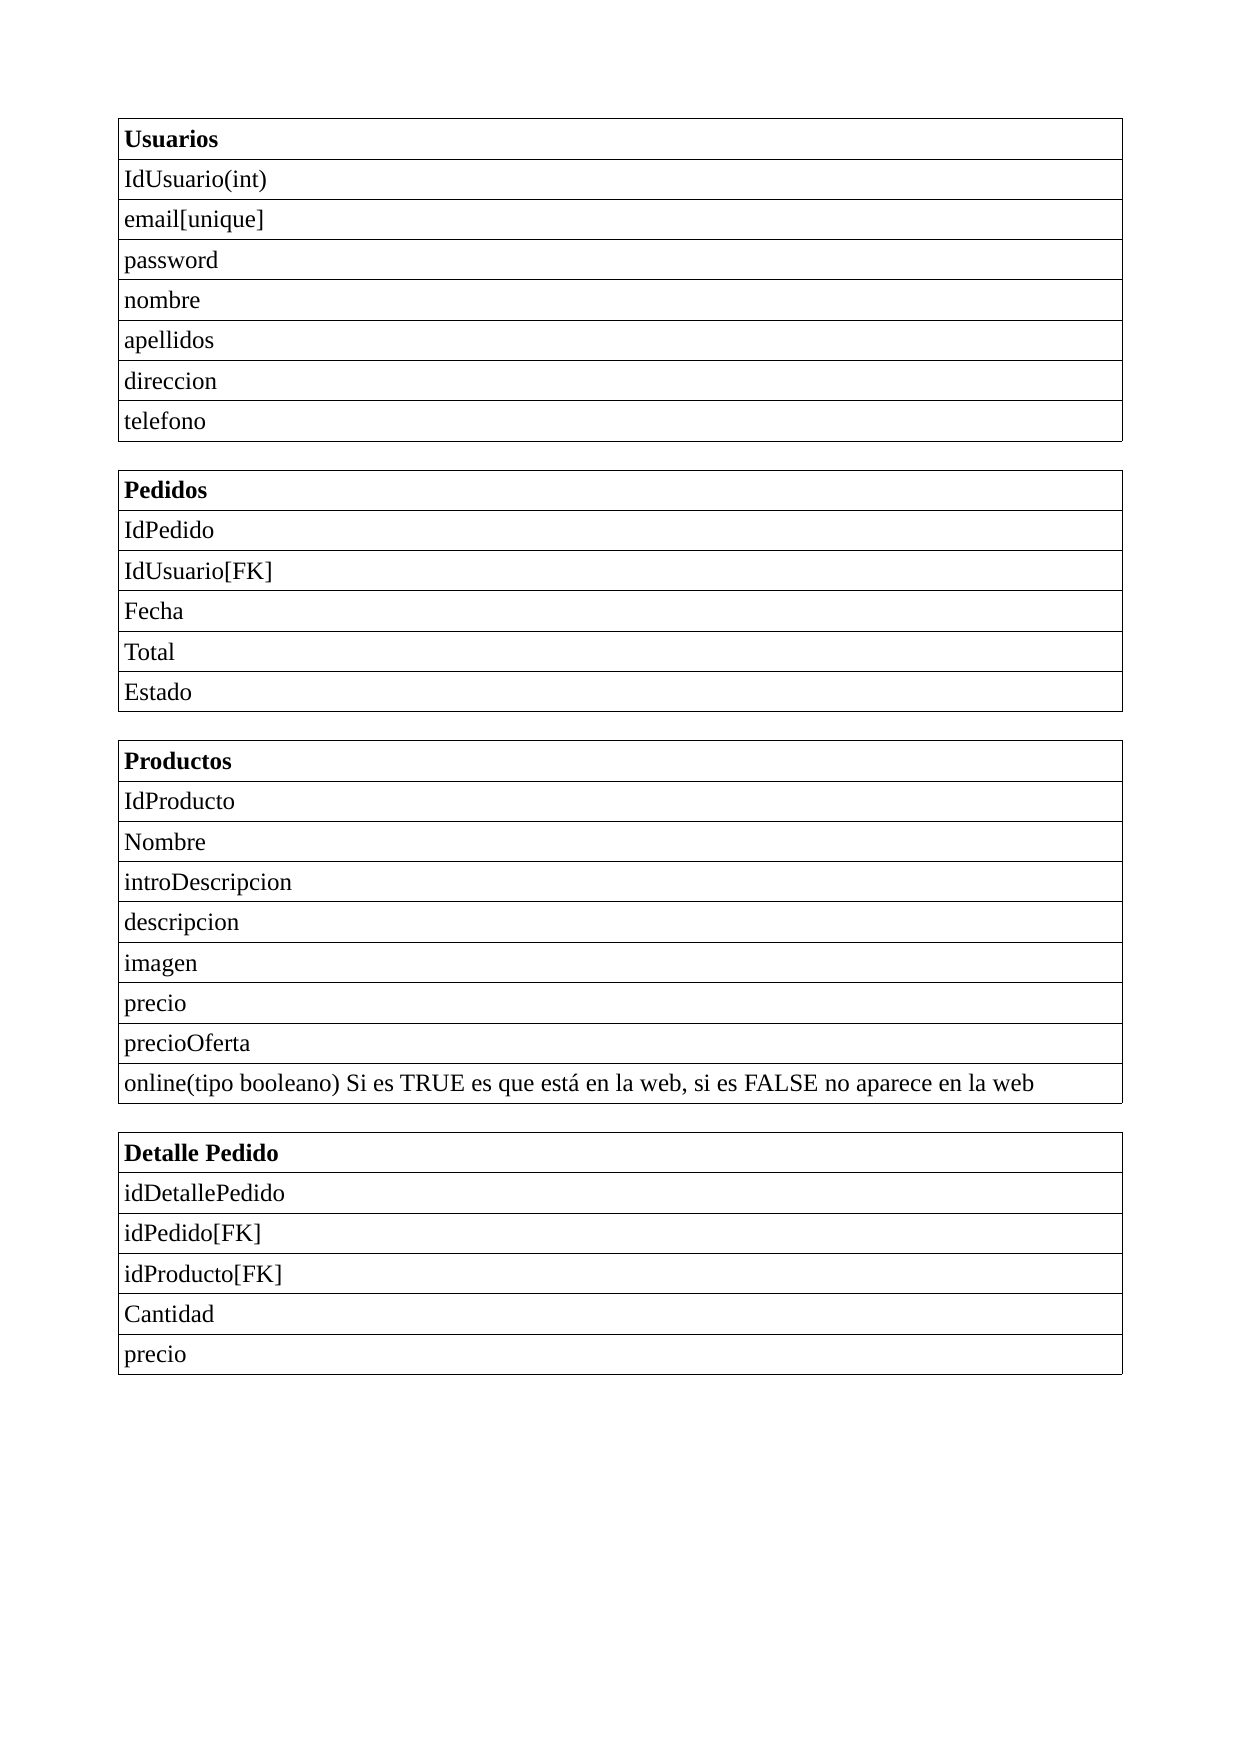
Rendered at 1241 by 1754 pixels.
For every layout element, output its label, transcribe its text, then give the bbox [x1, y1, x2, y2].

table_cell apellidos [119, 321, 1122, 360]
table_header Usuarios [119, 119, 1122, 158]
table_header Pedidos [119, 471, 1122, 510]
table_cell descripcion [119, 902, 1122, 942]
table_cell email[unique] [119, 200, 1122, 239]
table_cell Total [119, 632, 1122, 671]
table_cell IdUsuario[FK] [119, 551, 1122, 590]
table_cell nombre [119, 280, 1122, 320]
table_header Productos [119, 741, 1122, 781]
table_cell online(tipo booleano) Si es TRUE es que está en la web, si es FALSE no aparece en la web [119, 1064, 1122, 1103]
table_cell idProducto[FK] [119, 1254, 1122, 1293]
table_cell introDescripcion [119, 862, 1122, 901]
table_cell telefono [119, 401, 1122, 441]
table_cell precioOferta [119, 1024, 1122, 1063]
table_cell precio [119, 1335, 1122, 1374]
table_cell imagen [119, 943, 1122, 982]
table_cell Nombre [119, 822, 1122, 861]
table_cell IdProducto [119, 782, 1122, 821]
table_cell precio [119, 983, 1122, 1022]
table_cell Estado [119, 672, 1122, 711]
table_cell Fecha [119, 591, 1122, 631]
table_cell Cantidad [119, 1294, 1122, 1333]
table_cell direccion [119, 361, 1122, 400]
table_cell IdUsuario(int) [119, 160, 1122, 199]
table_cell IdPedido [119, 511, 1122, 550]
table_cell password [119, 240, 1122, 279]
table_cell idPedido[FK] [119, 1214, 1122, 1253]
table_header Detalle Pedido [119, 1133, 1122, 1172]
table_cell idDetallePedido [119, 1173, 1122, 1212]
